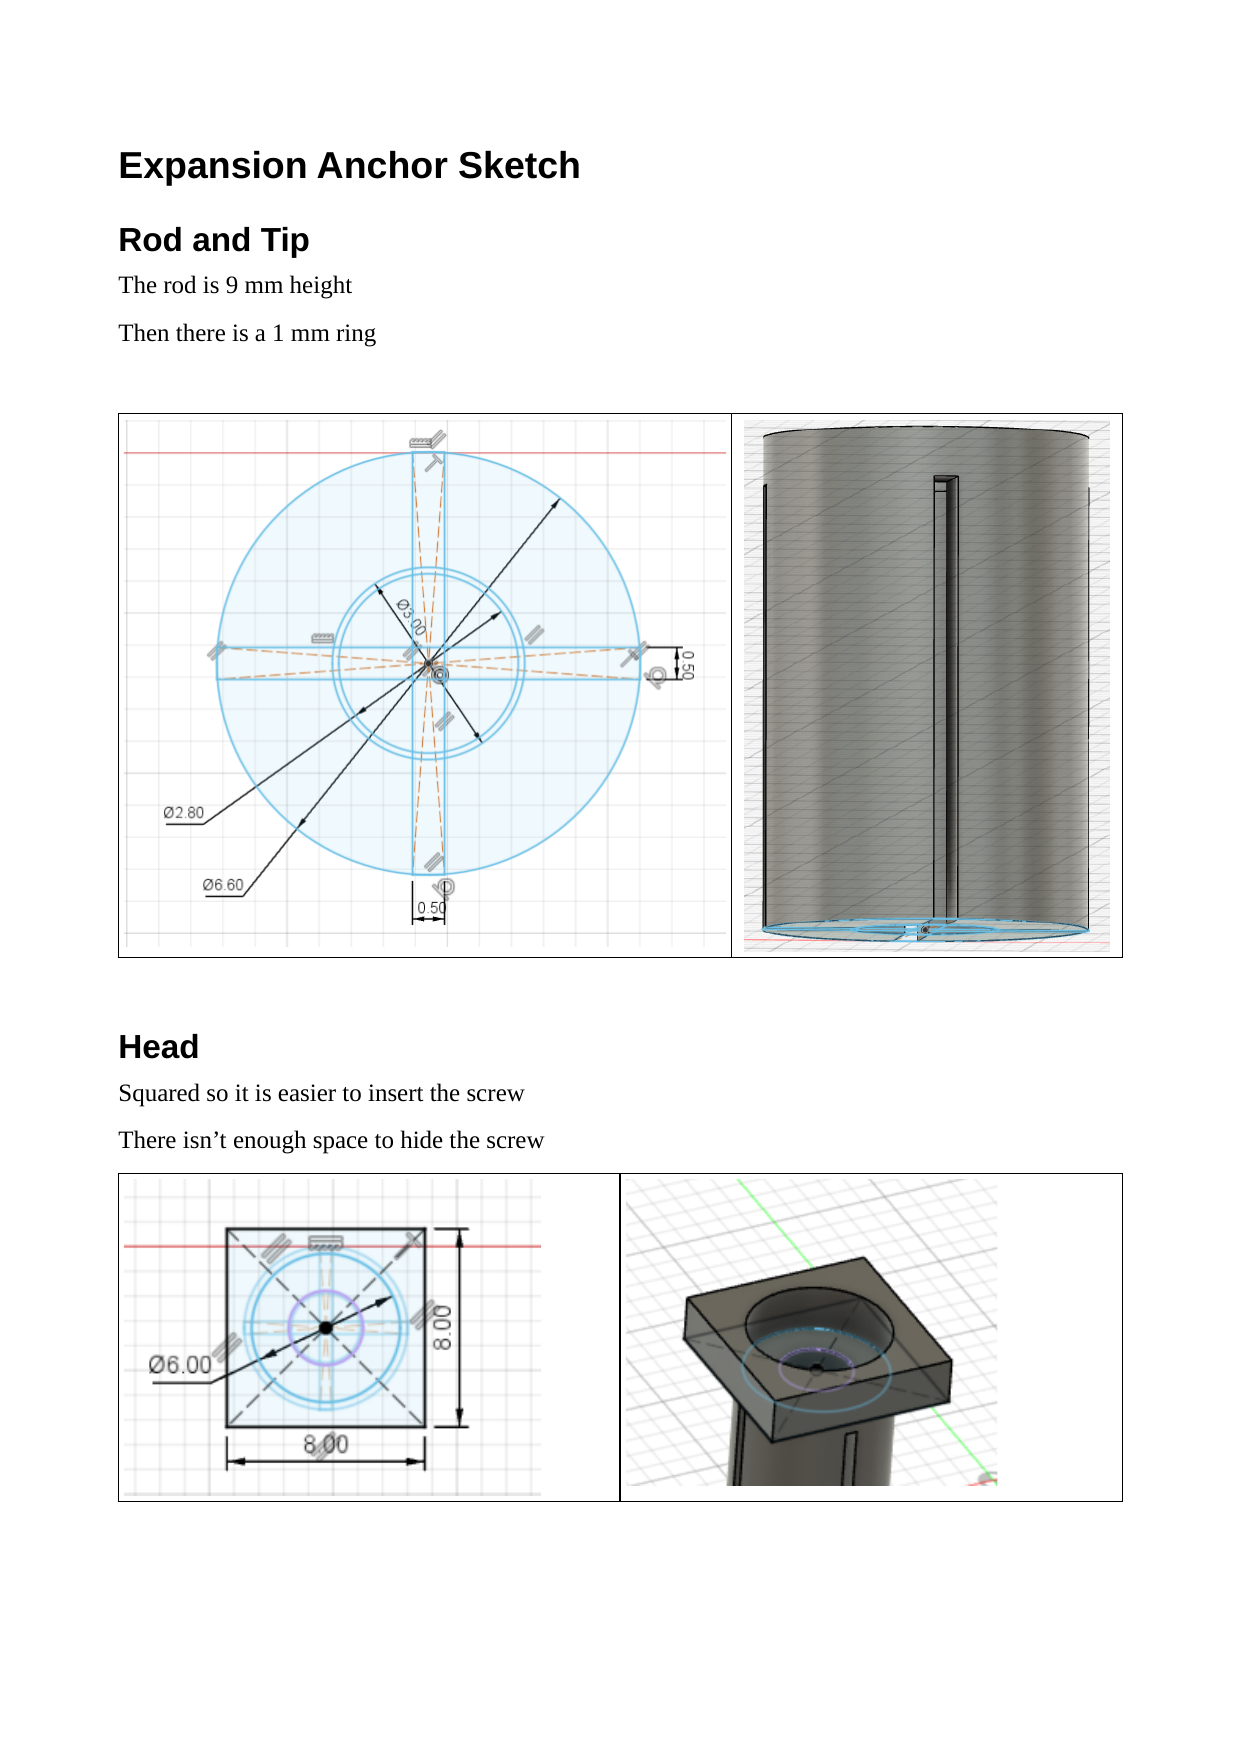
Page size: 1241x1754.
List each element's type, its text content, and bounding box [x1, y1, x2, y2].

table_header [119, 414, 731, 957]
picture [625, 1179, 998, 1486]
subtitle Rod and Tip [118, 219, 1122, 258]
text The rod is 9 mm height [118, 271, 1122, 299]
table_header [732, 414, 1122, 957]
table_header [119, 1174, 619, 1501]
text Squared so it is easier to insert the screw [118, 1078, 1122, 1106]
text There isn’t enough space to hide the screw [118, 1125, 1122, 1154]
text Then there is a 1 mm ring [118, 318, 1122, 347]
subtitle Expansion Anchor Sketch [118, 143, 1122, 186]
picture [123, 1179, 542, 1496]
picture [744, 420, 1110, 952]
subtitle Head [118, 1027, 1122, 1065]
table_header [621, 1174, 1122, 1501]
picture [123, 420, 727, 947]
